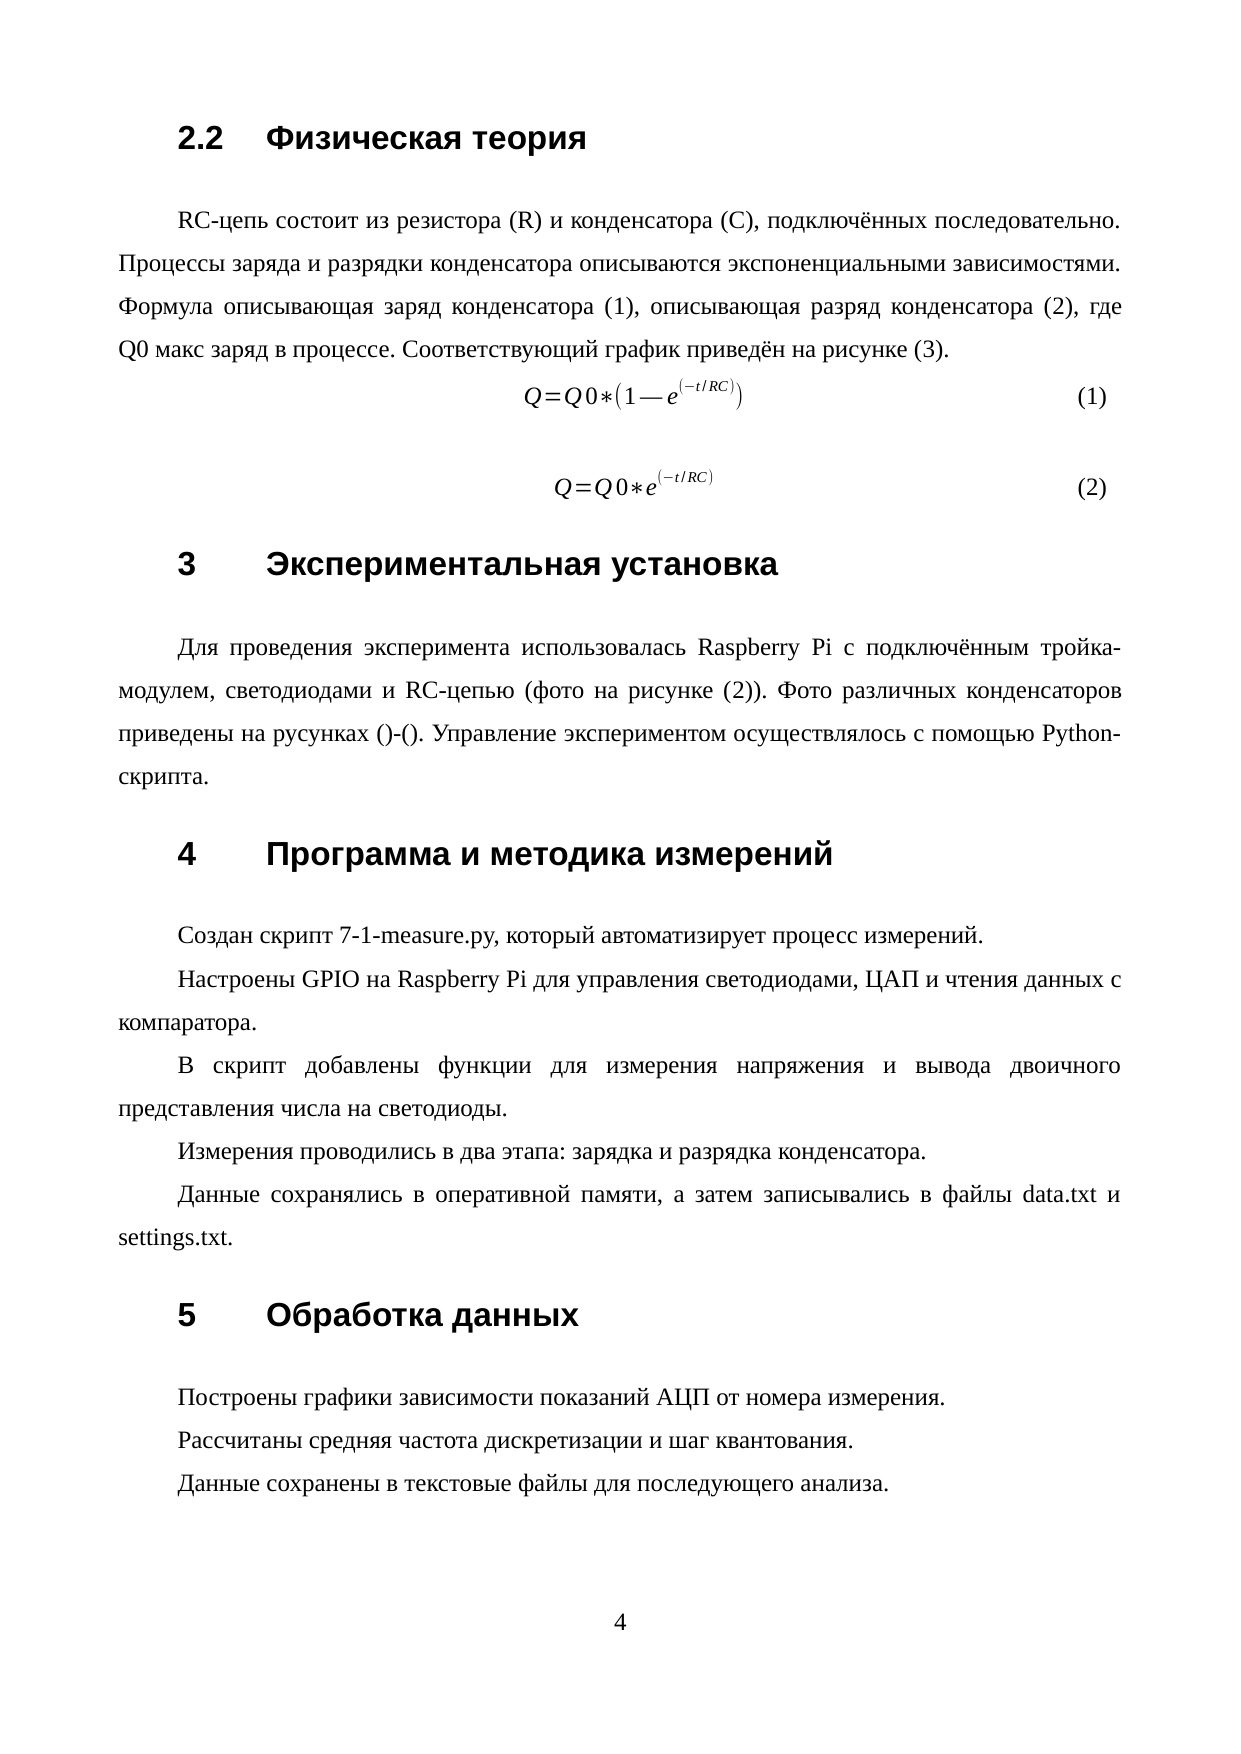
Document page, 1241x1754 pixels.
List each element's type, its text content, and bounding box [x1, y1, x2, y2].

subtitle Программа и методика измерений [118, 833, 1122, 872]
subtitle Физическая теория [118, 118, 1122, 157]
subtitle Экспериментальная установка [118, 544, 1122, 583]
text Для проведения эксперимента использовалась Raspberry Pi с подключённым тройка-модулем, светодиодами и RC-цепью (фото на рисунке (2)). Фото различных конденсаторов приведены на русунках ()-(). Управление экспериментом осуществлялось с помощью Python-скрипта. [118, 632, 1122, 790]
text Создан скрипт 7-1-measure.py, который автоматизирует процесс измерений. [118, 921, 1122, 949]
text (2) [118, 469, 1122, 501]
text RC-цепь состоит из резистора (R) и конденсатора (C), подключённых последовательно. Процессы заряда и разрядки конденсатора описываются экспоненциальными зависимостями. Формула описывающая заряд конденсатора (1), описывающая разряд конденсатора (2), где Q0 макс заряд в процессе. Соответствующий график приведён на рисунке (3). [118, 205, 1122, 363]
subtitle Обработка данных [118, 1295, 1122, 1333]
text Рассчитаны средняя частота дискретизации и шаг квантования. [118, 1425, 1122, 1454]
text В скрипт добавлены функции для измерения напряжения и вывода двоичного представления числа на светодиоды. [118, 1050, 1122, 1122]
text Настроены GPIO на Raspberry Pi для управления светодиодами, ЦАП и чтения данных с компаратора. [118, 964, 1122, 1036]
text (1) [118, 378, 1122, 411]
text Данные сохранялись в оперативной памяти, а затем записывались в файлы data.txt и settings.txt. [118, 1179, 1122, 1251]
text Данные сохранены в текстовые файлы для последующего анализа. [118, 1468, 1122, 1497]
text Измерения проводились в два этапа: зарядка и разрядка конденсатора. [118, 1136, 1122, 1165]
text Построены графики зависимости показаний АЦП от номера измерения. [118, 1382, 1122, 1411]
